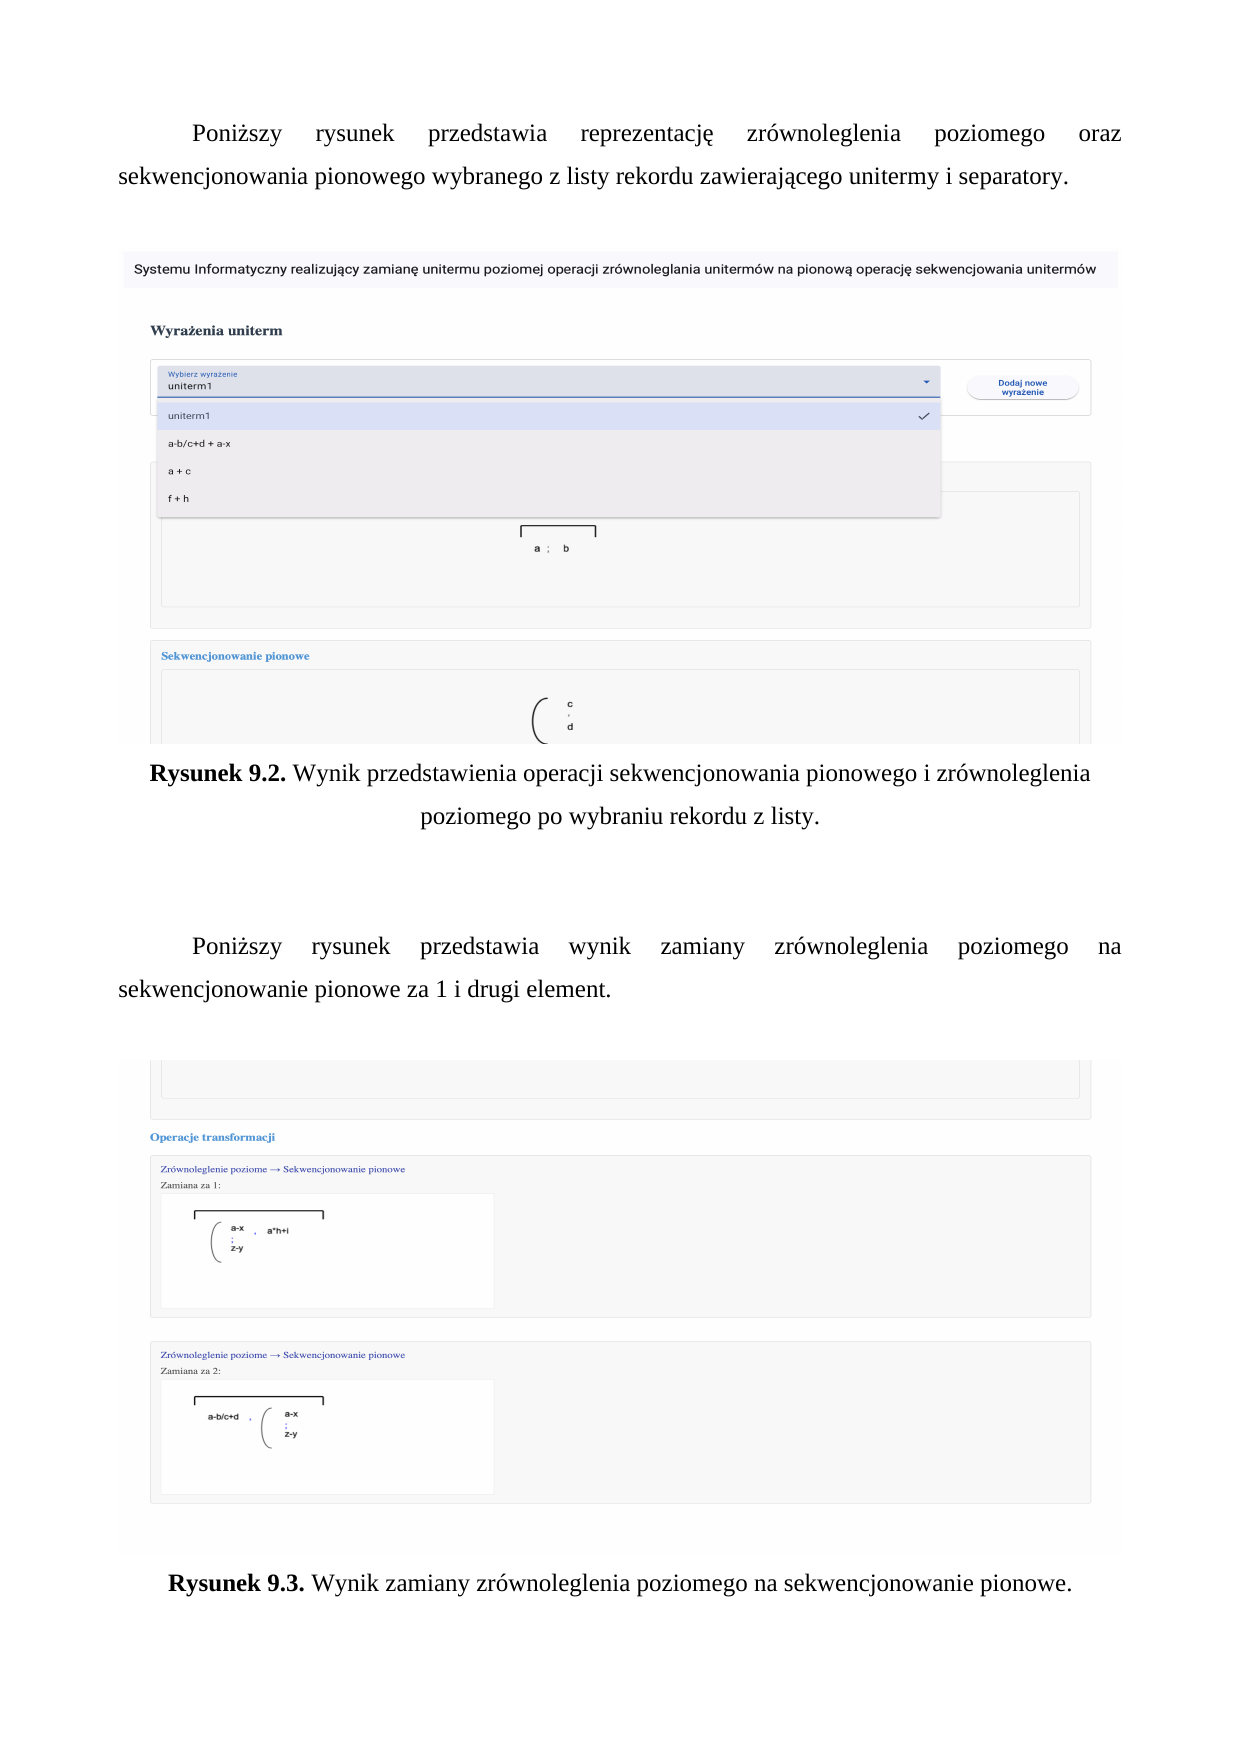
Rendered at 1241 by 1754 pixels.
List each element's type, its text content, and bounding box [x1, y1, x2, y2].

text Poniższy rysunek przedstawia wynik zamiany zrównoleglenia poziomego na sekwencjonowanie pionowe za 1 i drugi element. [118, 931, 1122, 1003]
text Rysunek 9.2. Wynik przedstawienia operacji sekwencjonowania pionowego i zrównoleglenia poziomego po wybraniu rekordu z listy. [118, 758, 1122, 830]
picture [118, 247, 1123, 744]
text Rysunek 9.3. Wynik zamiany zrównoleglenia poziomego na sekwencjonowanie pionowe. [118, 1554, 1122, 1597]
text Poniższy rysunek przedstawia reprezentację zrównoleglenia poziomego oraz sekwencjonowania pionowego wybranego z listy rekordu zawierającego unitermy i separatory. [118, 118, 1122, 190]
picture [118, 1060, 1123, 1554]
